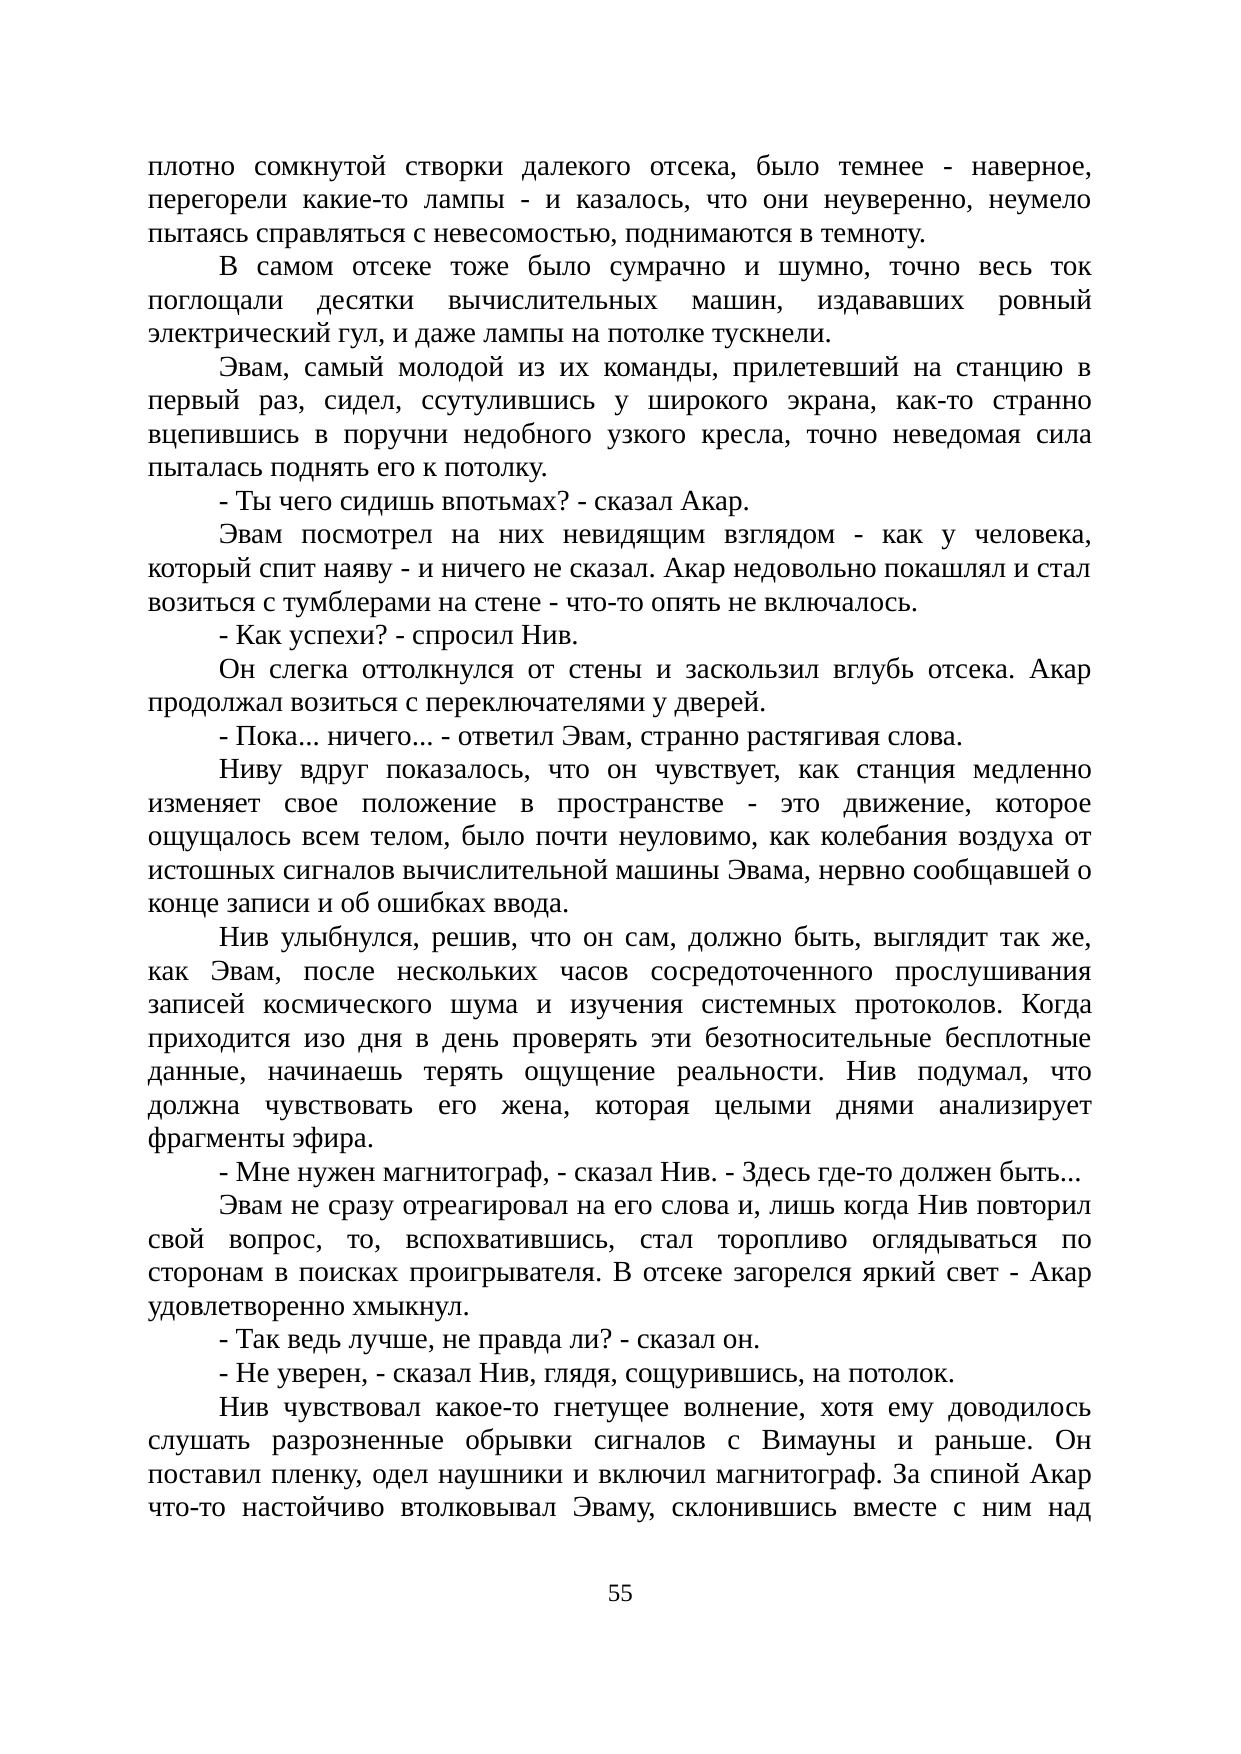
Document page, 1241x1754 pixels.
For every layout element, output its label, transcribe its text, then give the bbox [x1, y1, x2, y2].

text Эвам, самый молодой из их команды, прилетевший на станцию в первый раз, сидел, ссутулившись у широкого экрана, как-то странно вцепившись в поручни недобного узкого кресла, точно неведомая сила пыталась поднять его к потолку. [148, 349, 1093, 483]
text Нив чувствовал какое-то гнетущее волнение, хотя ему доводилось слушать разрозненные обрывки сигналов с Вимауны и раньше. Он поставил пленку, одел наушники и включил магнитограф. За спиной Акар что-то настойчиво втолковывал Эваму, склонившись вместе с ним над [148, 1389, 1093, 1523]
text Эвам посмотрел на них невидящим взглядом - как у человека, который спит наяву - и ничего не сказал. Акар недовольно покашлял и стал возиться с тумблерами на стене - что-то опять не включалось. [148, 517, 1093, 617]
text - Мне нужен магнитограф, - сказал Нив. - Здесь где-то должен быть... [148, 1154, 1093, 1187]
text - Пока... ничего... - ответил Эвам, странно растягивая слова. [148, 718, 1093, 751]
text - Ты чего сидишь впотьмах? - сказал Акар. [148, 483, 1093, 517]
text Эвам не сразу отреагировал на его слова и, лишь когда Нив повторил свой вопрос, то, вспохватившись, стал торопливо оглядываться по сторонам в поисках проигрывателя. В отсеке загорелся яркий свет - Акар удовлетворенно хмыкнул. [148, 1187, 1093, 1322]
text - Так ведь лучше, не правда ли? - сказал он. [148, 1322, 1093, 1355]
text Нив улыбнулся, решив, что он сам, должно быть, выглядит так же, как Эвам, после нескольких часов сосредоточенного прослушивания записей космического шума и изучения системных протоколов. Когда приходится изо дня в день проверять эти безотносительные бесплотные данные, начинаешь терять ощущение реальности. Нив подумал, что должна чувствовать его жена, которая целыми днями анализирует фрагменты эфира. [148, 919, 1093, 1154]
text - Как успехи? - спросил Нив. [148, 617, 1093, 651]
text плотно сомкнутой створки далекого отсека, было темнее - наверное, перегорели какие-то лампы - и казалось, что они неуверенно, неумело пытаясь справляться с невесомостью, поднимаются в темноту. [148, 148, 1093, 248]
text - Не уверен, - сказал Нив, глядя, сощурившись, на потолок. [148, 1355, 1093, 1389]
text В самом отсеке тоже было сумрачно и шумно, точно весь ток поглощали десятки вычислительных машин, издававших ровный электрический гул, и даже лампы на потолке тускнели. [148, 248, 1093, 349]
text Он слегка оттолкнулся от стены и заскользил вглубь отсека. Акар продолжал возиться с переключателями у дверей. [148, 651, 1093, 718]
text Ниву вдруг показалось, что он чувствует, как станция медленно изменяет свое положение в пространстве - это движение, которое ощущалось всем телом, было почти неуловимо, как колебания воздуха от истошных сигналов вычислительной машины Эвама, нервно сообщавшей о конце записи и об ошибках ввода. [148, 751, 1093, 919]
